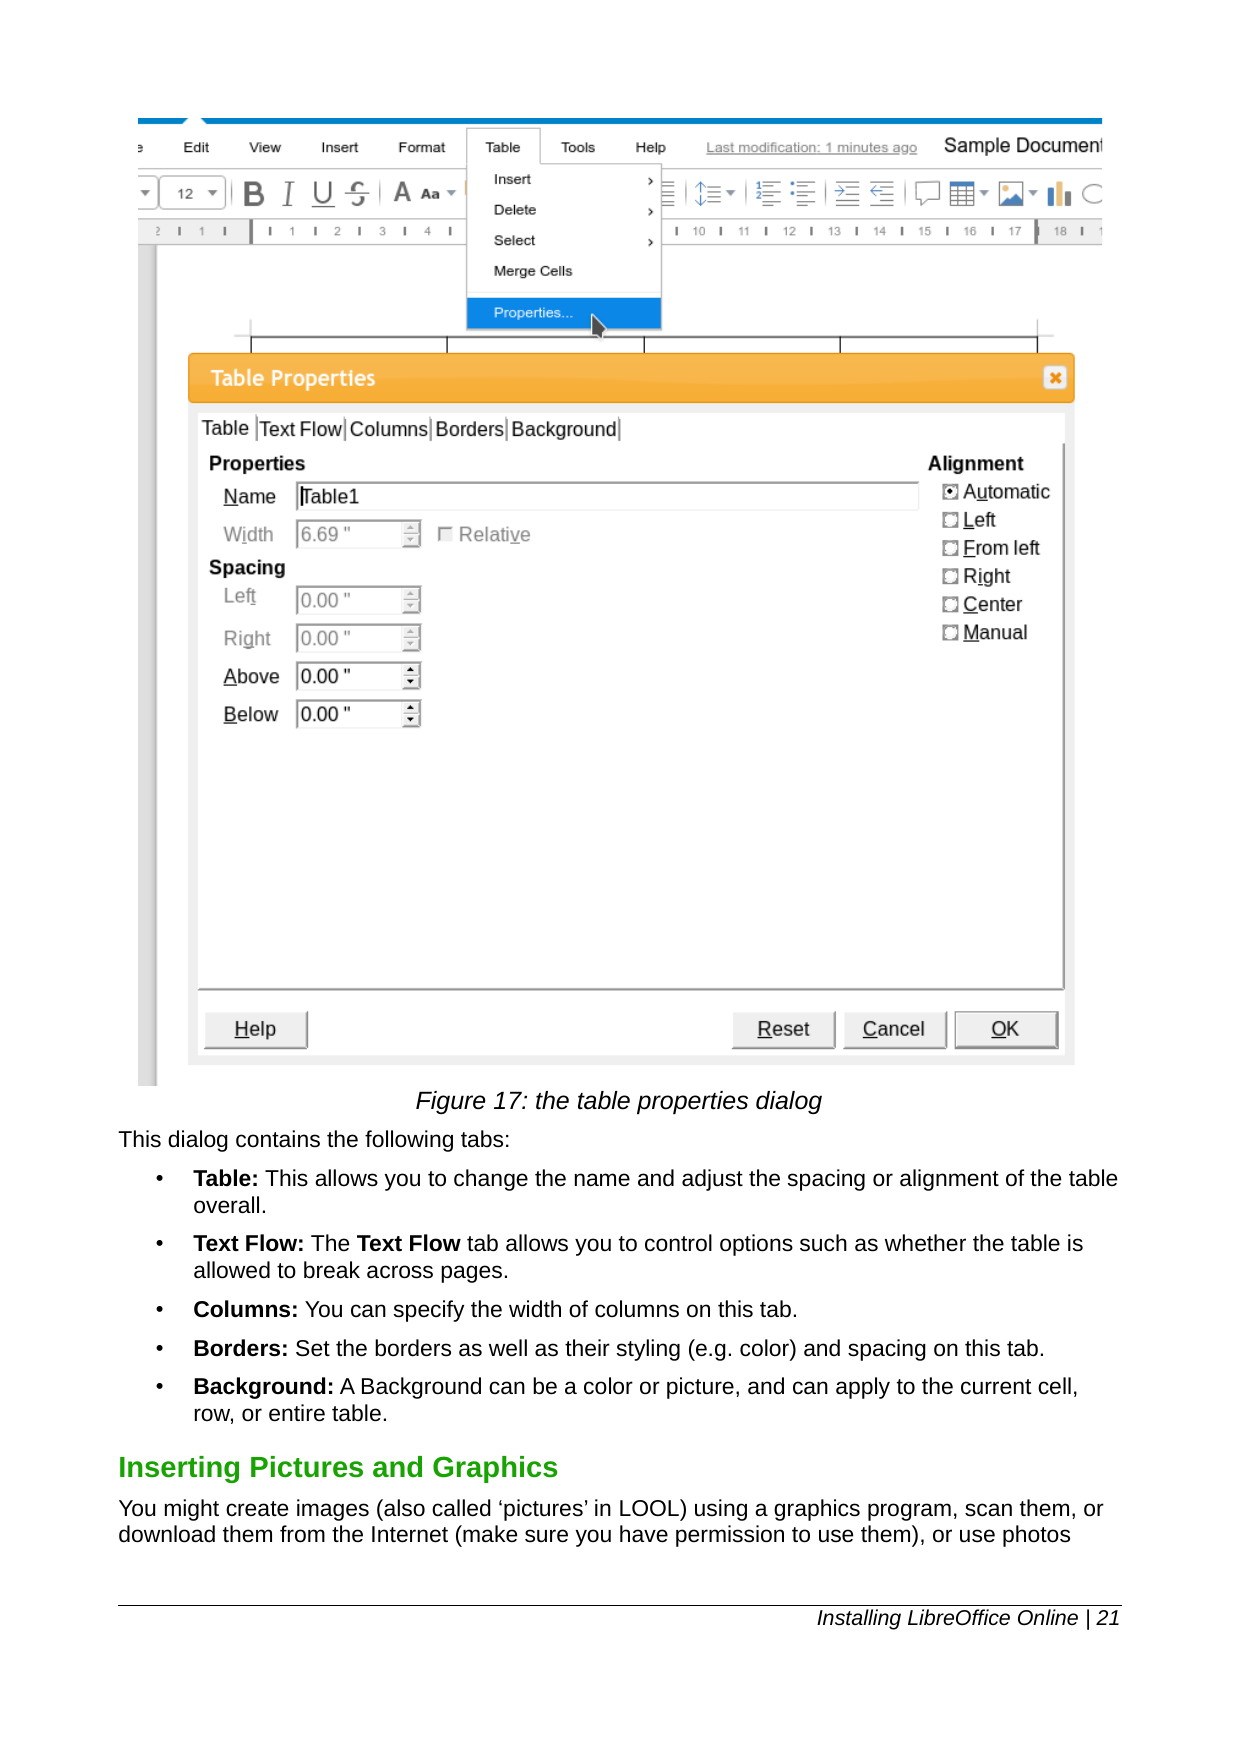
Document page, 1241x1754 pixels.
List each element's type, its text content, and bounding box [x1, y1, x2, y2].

picture [138, 118, 1103, 1086]
list Columns: You can specify the width of columns on this tab. [156, 1296, 1122, 1322]
list Background: A Background can be a color or picture, and can apply to the current cell, row, or entire table. [156, 1373, 1122, 1426]
list Table: This allows you to change the name and adjust the spacing or alignment of the table overall. [156, 1165, 1122, 1218]
subtitle Inserting Pictures and Graphics [118, 1450, 1122, 1483]
text Figure 17: the table properties dialog [133, 118, 1107, 1114]
text This dialog contains the following tabs: [118, 1126, 1122, 1153]
list Borders: Set the borders as well as their styling (e.g. color) and spacing on this tab. [156, 1334, 1122, 1361]
text You might create images (also called ‘pictures’ in LOOL) using a graphics program, scan them, or download them from the Internet (make sure you have permission to use them), or use photos [118, 1495, 1122, 1548]
list Text Flow: The Text Flow tab allows you to control options such as whether the table is allowed to break across pages. [156, 1230, 1122, 1283]
